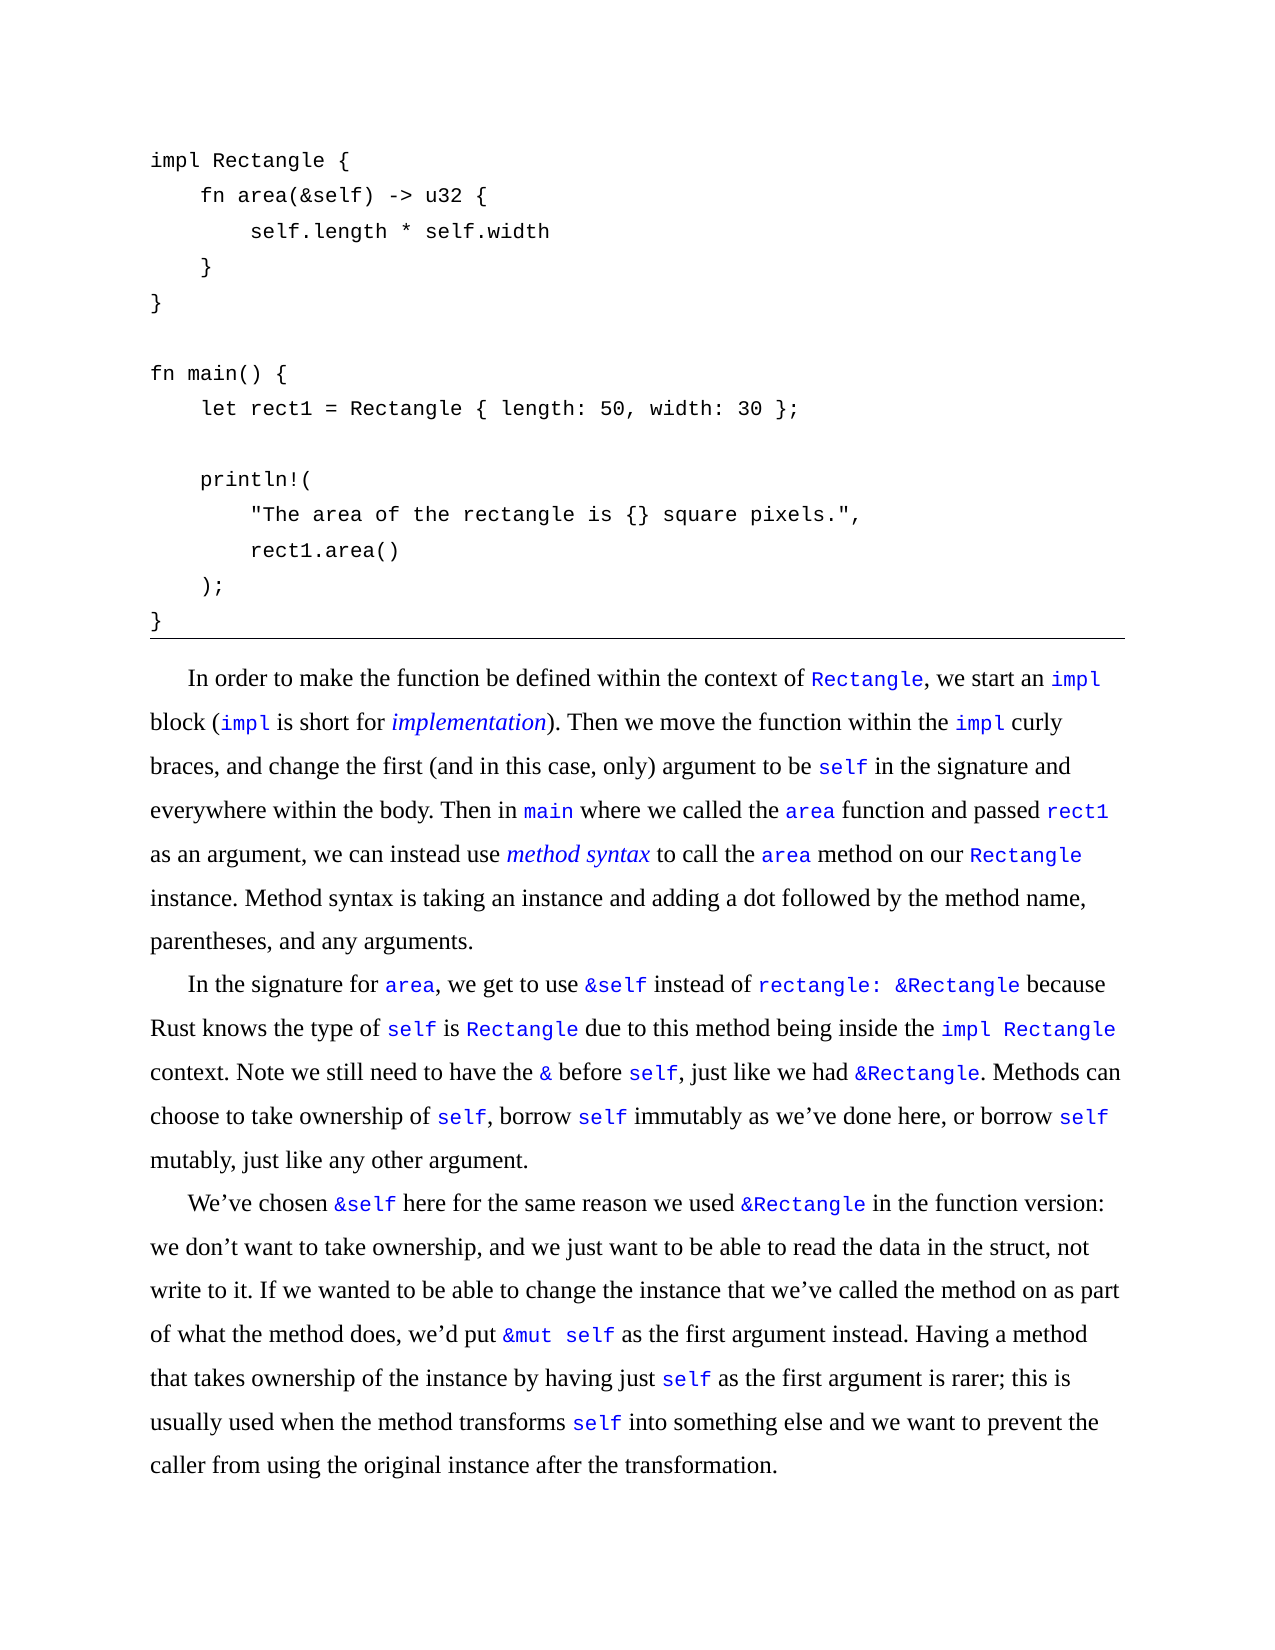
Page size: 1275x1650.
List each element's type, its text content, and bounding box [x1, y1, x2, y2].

text let rect1 = Rectangle { length: 50, width: 30 }; [150, 398, 1125, 422]
text fn area(&self) -> u32 { [150, 185, 1125, 209]
text } [150, 292, 1125, 315]
text We’ve chosen &self here for the same reason we used &Rectangle in the function version: we don’t want to take ownership, and we just want to be able to read the data in the struct, not write to it. If we wanted to be able to change the instance that we’ve called the method on as part of what the method does, we’d put &mut self as the first argument instead. Having a method that takes ownership of the instance by having just self as the first argument is rarer; this is usually used when the method transforms self into something else and we want to prevent the caller from using the original instance after the transformation. [150, 1188, 1125, 1479]
text } [150, 256, 1125, 280]
text rect1.area() [150, 539, 1125, 563]
text self.length * self.width [150, 221, 1125, 244]
text "The area of the rectangle is {} square pixels.", [150, 504, 1125, 528]
text ); [150, 575, 1125, 599]
text fn main() { [150, 362, 1125, 386]
text impl Rectangle { [150, 150, 1125, 174]
text println!( [150, 469, 1125, 492]
text In order to make the function be defined within the context of Rectangle, we start an impl block (impl is short for implementation). Then we move the function within the impl curly braces, and change the first (and in this case, only) argument to be self in the signature and everywhere within the body. Then in main where we called the area function and passed rect1 as an argument, we can instead use method syntax to call the area method on our Rectangle instance. Method syntax is taking an instance and adding a dot followed by the method name, parentheses, and any arguments. [150, 663, 1125, 955]
text In the signature for area, we get to use &self instead of rectangle: &Rectangle because Rust knows the type of self is Rectangle due to this method being inside the impl Rectangle context. Note we still need to have the & before self, just like we had &Rectangle. Methods can choose to take ownership of self, borrow self immutably as we’ve done here, or borrow self mutably, just like any other argument. [150, 969, 1125, 1174]
text } [150, 610, 1125, 638]
